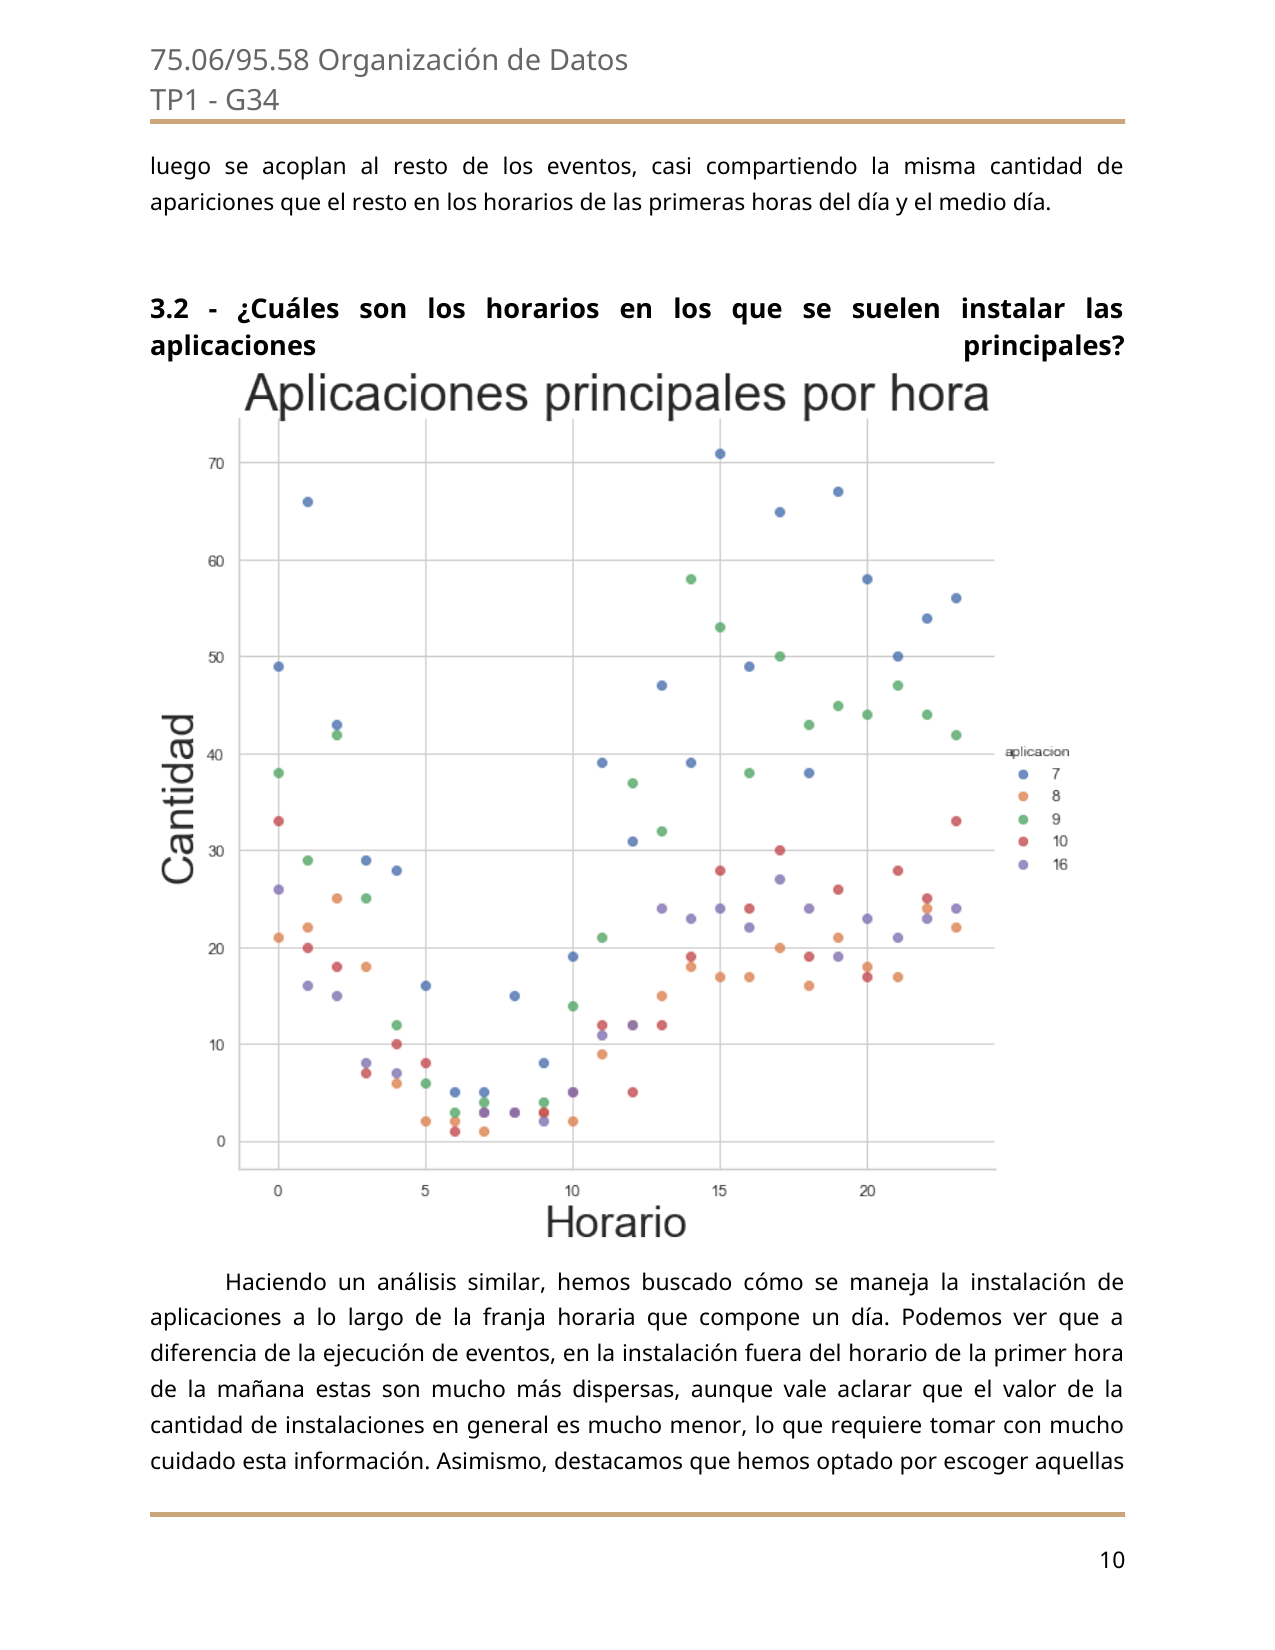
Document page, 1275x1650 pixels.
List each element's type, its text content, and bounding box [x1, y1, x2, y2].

picture [150, 1512, 1125, 1517]
text luego se acoplan al resto de los eventos, casi compartiendo la misma cantidad de apariciones que el resto en los horarios de las primeras horas del día y el medio día. [150, 150, 1125, 217]
text Haciendo un análisis similar, hemos buscado cómo se maneja la instalación de aplicaciones a lo largo de la franja horaria que compone un día. Podemos ver que a diferencia de la ejecución de eventos, en la instalación fuera del horario de la primer hora de la mañana estas son mucho más dispersas, aunque vale aclarar que el valor de la cantidad de instalaciones en general es mucho menor, lo que requiere tomar con mucho cuidado esta información. Asimismo, destacamos que hemos optado por escoger aquellas [150, 1265, 1125, 1476]
picture [150, 119, 1125, 124]
picture [150, 363, 1084, 1255]
subtitle 3.2 - ¿Cuáles son los horarios en los que se suelen instalar las aplicaciones principales? [150, 290, 1125, 1255]
